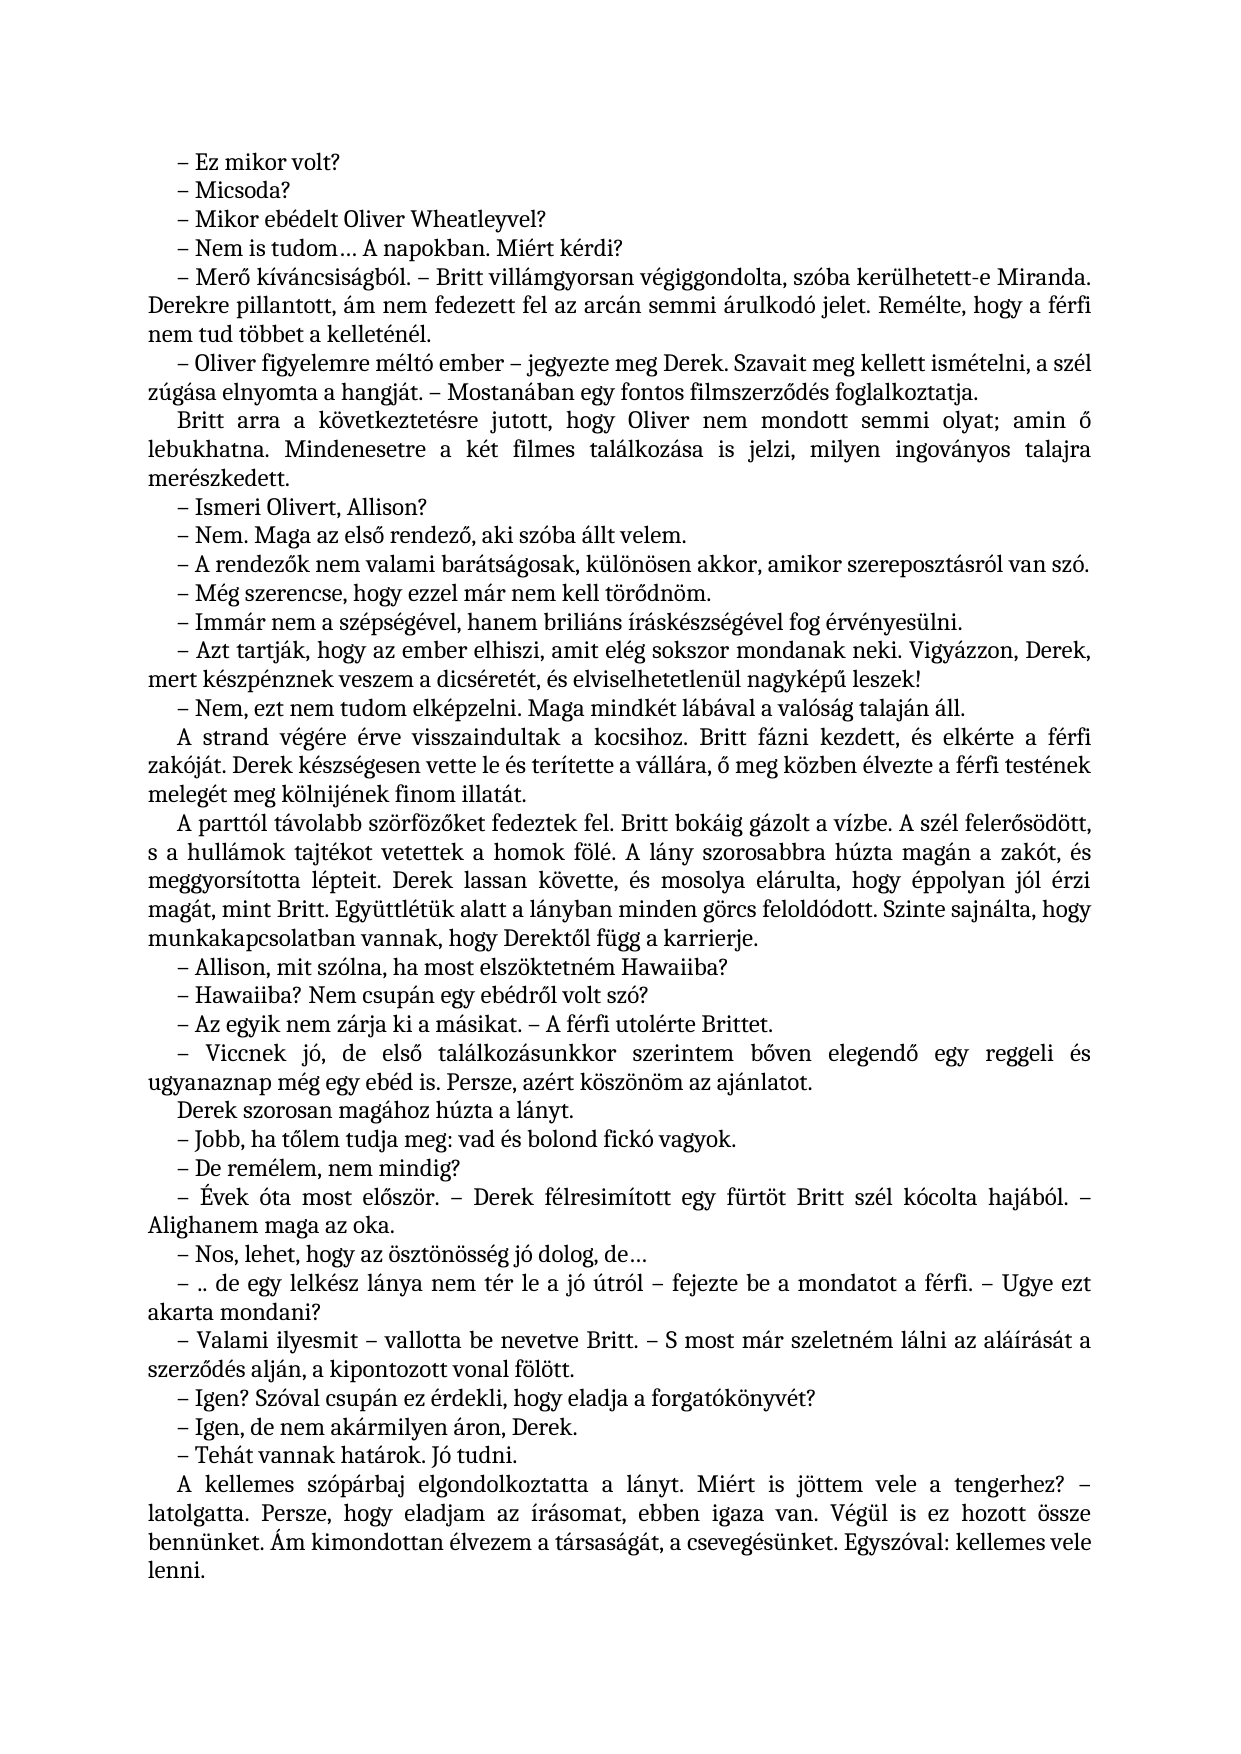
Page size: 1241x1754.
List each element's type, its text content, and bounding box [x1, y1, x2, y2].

text – A rendezők nem valami barátságosak, különösen akkor, amikor szereposztásról van szó. [148, 550, 1093, 579]
text – Jobb, ha tőlem tudja meg: vad és bolond fickó vagyok. [148, 1125, 1093, 1154]
text – De remélem, nem mindig? [148, 1154, 1093, 1183]
text – Ez mikor volt? [148, 148, 1093, 176]
text – Micsoda? [148, 176, 1093, 205]
text – Nem. Maga az első rendező, aki szóba állt velem. [148, 521, 1093, 550]
text – Viccnek jó, de első találkozásunkkor szerintem bőven elegendő egy reggeli és ugyanaznap még egy ebéd is. Persze, azért köszönöm az ajánlatot. [148, 1039, 1093, 1096]
text – Nos, lehet, hogy az ösztönösség jó dolog, de… [148, 1240, 1093, 1269]
text – Allison, mit szólna, ha most elszöktetném Hawaiiba? [148, 953, 1093, 981]
text A kellemes szópárbaj elgondolkoztatta a lányt. Miért is jöttem vele a tengerhez? – latolgatta. Persze, hogy eladjam az írásomat, ebben igaza van. Végül is ez hozott össze bennünket. Ám kimondottan élvezem a társaságát, a csevegésünket. Egyszóval: kellemes vele lenni. [148, 1470, 1093, 1585]
text – Ismeri Olivert, Allison? [148, 493, 1093, 521]
text – Azt tartják, hogy az ember elhiszi, amit elég sokszor mondanak neki. Vigyázzon, Derek, mert készpénznek veszem a dicséretét, és elviselhetetlenül nagyképű leszek! [148, 636, 1093, 694]
text – Oliver figyelemre méltó ember – jegyezte meg Derek. Szavait meg kellett ismételni, a szél zúgása elnyomta a hangját. – Mostanában egy fontos filmszerződés foglalkoztatja. [148, 349, 1093, 406]
text – Merő kíváncsiságból. – Britt villámgyorsan végiggondolta, szóba kerülhetett-e Miranda. Derekre pillantott, ám nem fedezett fel az arcán semmi árulkodó jelet. Remélte, hogy a férfi nem tud többet a kelleténél. [148, 263, 1093, 349]
text Derek szorosan magához húzta a lányt. [148, 1096, 1093, 1125]
text – Nem is tudom… A napokban. Miért kérdi? [148, 234, 1093, 263]
text – Nem, ezt nem tudom elképzelni. Maga mindkét lábával a valóság talaján áll. [148, 694, 1093, 723]
text Britt arra a következtetésre jutott, hogy Oliver nem mondott semmi olyat; amin ő lebukhatna. Mindenesetre a két filmes találkozása is jelzi, milyen ingoványos talajra merészkedett. [148, 406, 1093, 493]
text – .. de egy lelkész lánya nem tér le a jó útról – fejezte be a mondatot a férfi. – Ugye ezt akarta mondani? [148, 1269, 1093, 1326]
text – Valami ilyesmit – vallotta be nevetve Britt. – S most már szeletném lálni az aláírását a szerződés alján, a kipontozott vonal fölött. [148, 1326, 1093, 1384]
text – Tehát vannak határok. Jó tudni. [148, 1441, 1093, 1470]
text – Igen, de nem akármilyen áron, Derek. [148, 1413, 1093, 1441]
text – Hawaiiba? Nem csupán egy ebédről volt szó? [148, 981, 1093, 1010]
text – Még szerencse, hogy ezzel már nem kell törődnöm. [148, 579, 1093, 608]
text – Mikor ebédelt Oliver Wheatleyvel? [148, 205, 1093, 234]
text – Évek óta most először. – Derek félresimított egy fürtöt Britt szél kócolta hajából. – Alighanem maga az oka. [148, 1183, 1093, 1240]
text A parttól távolabb szörfözőket fedeztek fel. Britt bokáig gázolt a vízbe. A szél felerősödött, s a hullámok tajtékot vetettek a homok fölé. A lány szorosabbra húzta magán a zakót, és meggyorsította lépteit. Derek lassan követte, és mosolya elárulta, hogy éppolyan jól érzi magát, mint Britt. Együttlétük alatt a lányban minden görcs feloldódott. Szinte sajnálta, hogy munkakapcsolatban vannak, hogy Derektől függ a karrierje. [148, 809, 1093, 953]
text A strand végére érve visszaindultak a kocsihoz. Britt fázni kezdett, és elkérte a férfi zakóját. Derek készségesen vette le és terítette a vállára, ő meg közben élvezte a férfi testének melegét meg kölnijének finom illatát. [148, 723, 1093, 809]
text – Igen? Szóval csupán ez érdekli, hogy eladja a forgatókönyvét? [148, 1384, 1093, 1413]
text – Az egyik nem zárja ki a másikat. – A férfi utolérte Brittet. [148, 1010, 1093, 1039]
text – Immár nem a szépségével, hanem briliáns íráskészségével fog érvényesülni. [148, 608, 1093, 636]
